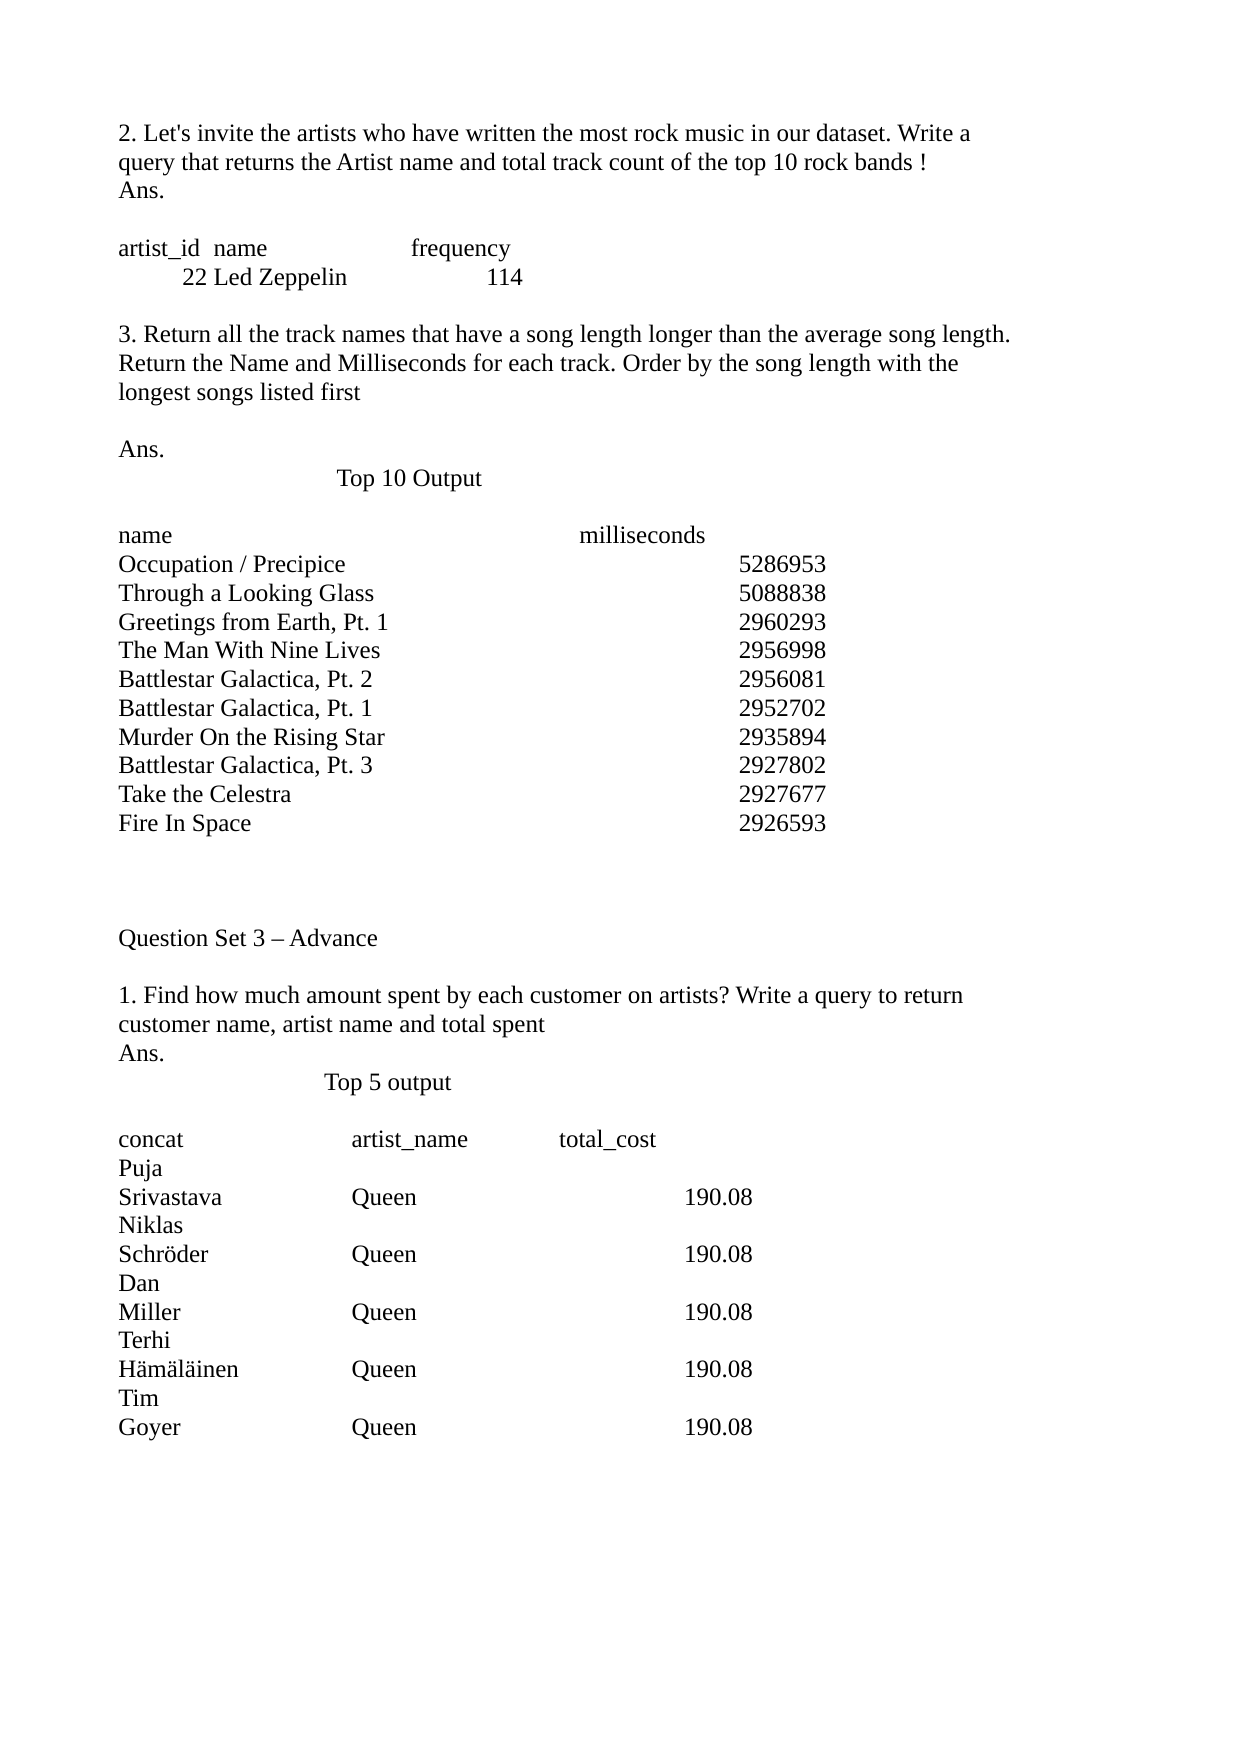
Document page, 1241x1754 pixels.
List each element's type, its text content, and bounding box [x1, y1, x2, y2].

table_cell Queen [348, 1268, 556, 1326]
text Ans. [118, 1038, 1122, 1067]
table_cell Puja Srivastava [115, 1153, 348, 1211]
table_cell Battlestar Galactica, Pt. 2 [115, 664, 576, 693]
text Top 5 output [118, 1067, 1122, 1096]
table_cell The Man With Nine Lives [115, 636, 576, 664]
table_cell Battlestar Galactica, Pt. 1 [115, 693, 576, 722]
table_cell Queen [348, 1326, 556, 1383]
table_cell 190.08 [556, 1211, 756, 1268]
text Top 10 Output [118, 463, 1122, 492]
table_cell 2935894 [576, 722, 829, 751]
text Question Set 3 – Advance [118, 923, 1122, 952]
table_cell 190.08 [556, 1383, 756, 1441]
table_header concat [115, 1124, 348, 1153]
table_header name [210, 233, 407, 262]
table_cell Queen [348, 1153, 556, 1211]
table_cell Fire In Space [115, 808, 576, 837]
table_cell 22 [115, 262, 210, 291]
table_cell 190.08 [556, 1153, 756, 1211]
table_cell 2956998 [576, 636, 829, 664]
table_header artist_id [115, 233, 210, 262]
text 2. Let's invite the artists who have written the most rock music in our dataset. Write a query that returns the Artist name and total track count of the top 10 rock bands ! [118, 118, 1122, 176]
table_cell Greetings from Earth, Pt. 1 [115, 607, 576, 636]
table_header total_cost [556, 1124, 756, 1153]
table_cell Led Zeppelin [210, 262, 407, 291]
table_cell 190.08 [556, 1326, 756, 1383]
table_cell Murder On the Rising Star [115, 722, 576, 751]
table_cell 2960293 [576, 607, 829, 636]
table_cell 2956081 [576, 664, 829, 693]
table_cell Niklas Schröder [115, 1211, 348, 1268]
text Ans. [118, 434, 1122, 463]
table_cell Queen [348, 1383, 556, 1441]
table_cell Terhi Hämäläinen [115, 1326, 348, 1383]
text Ans. [118, 176, 1122, 204]
table_cell Battlestar Galactica, Pt. 3 [115, 751, 576, 779]
table_cell 190.08 [556, 1268, 756, 1326]
table_header milliseconds [576, 521, 829, 549]
table_cell Through a Looking Glass [115, 578, 576, 607]
table_cell 2926593 [576, 808, 829, 837]
table_cell Dan Miller [115, 1268, 348, 1326]
text 1. Find how much amount spent by each customer on artists? Write a query to return customer name, artist name and total spent [118, 981, 1122, 1038]
table_header frequency [408, 233, 526, 262]
table_cell Take the Celestra [115, 779, 576, 808]
table_cell Occupation / Precipice [115, 549, 576, 578]
table_cell 2927802 [576, 751, 829, 779]
table_cell 5088838 [576, 578, 829, 607]
table_header artist_name [348, 1124, 556, 1153]
table_cell 2952702 [576, 693, 829, 722]
table_cell Queen [348, 1211, 556, 1268]
table_header name [115, 521, 576, 549]
table_cell 2927677 [576, 779, 829, 808]
table_cell 5286953 [576, 549, 829, 578]
table_cell Tim Goyer [115, 1383, 348, 1441]
table_cell 114 [408, 262, 526, 291]
text 3. Return all the track names that have a song length longer than the average song length. Return the Name and Milliseconds for each track. Order by the song length with the longest songs listed first [118, 319, 1122, 406]
